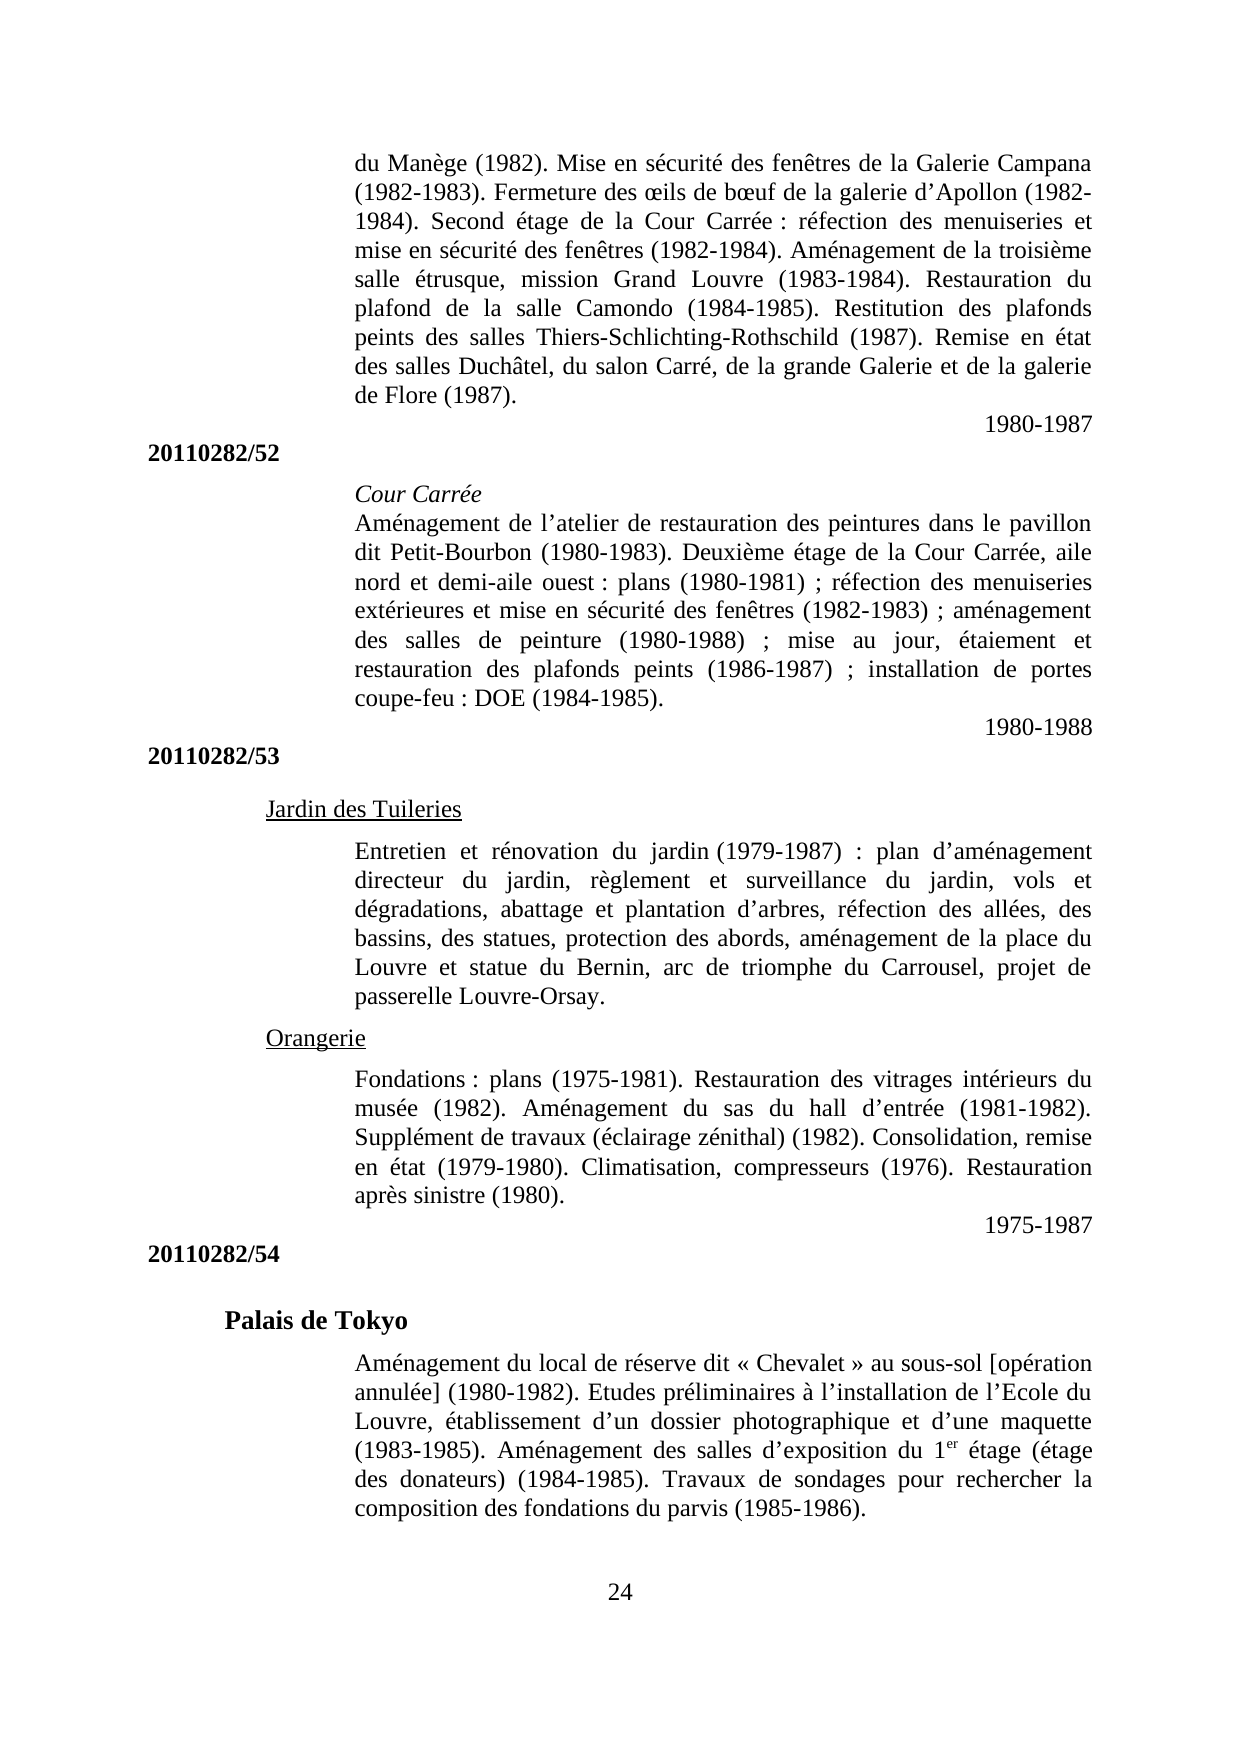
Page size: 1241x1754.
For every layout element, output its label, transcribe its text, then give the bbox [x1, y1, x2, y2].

subtitle Jardin des Tuileries [236, 794, 1093, 823]
text 20110282/54 [148, 1238, 1093, 1279]
text Fondations : plans (1975-1981). Restauration des vitrages intérieurs du musée (1982). Aménagement du sas du hall d’entrée (1981-1982). Supplément de travaux (éclairage zénithal) (1982). Consolidation, remise en état (1979-1980). Climatisation, compresseurs (1976). Restauration après sinistre (1980). [354, 1064, 1093, 1209]
text 20110282/53 [148, 741, 1093, 782]
text 1980-1988 [148, 712, 1093, 741]
subtitle Palais de Tokyo [224, 1304, 1093, 1336]
subtitle Orangerie [236, 1023, 1093, 1052]
text Aménagement du local de réserve dit « Chevalet » au sous-sol [opération annulée] (1980-1982). Etudes préliminaires à l’installation de l’Ecole du Louvre, établissement d’un dossier photographique et d’une maquette (1983-1985). Aménagement des salles d’exposition du 1er étage (étage des donateurs) (1984-1985). Travaux de sondages pour rechercher la composition des fondations du parvis (1985-1986). [354, 1348, 1093, 1522]
text 1980-1987 [148, 409, 1093, 438]
text Aménagement de l’atelier de restauration des peintures dans le pavillon dit Petit-Bourbon (1980-1983). Deuxième étage de la Cour Carrée, aile nord et demi-aile ouest : plans (1980-1981) ; réfection des menuiseries extérieures et mise en sécurité des fenêtres (1982-1983) ; aménagement des salles de peinture (1980-1988) ; mise au jour, étaiement et restauration des plafonds peints (1986-1987) ; installation de portes coupe-feu : DOE (1984-1985). [354, 508, 1093, 712]
text 20110282/52 [148, 438, 1093, 479]
text Cour Carrée [354, 479, 1093, 508]
text du Manège (1982). Mise en sécurité des fenêtres de la Galerie Campana (1982-1983). Fermeture des œils de bœuf de la galerie d’Apollon (1982-1984). Second étage de la Cour Carrée : réfection des menuiseries et mise en sécurité des fenêtres (1982-1984). Aménagement de la troisième salle étrusque, mission Grand Louvre (1983-1984). Restauration du plafond de la salle Camondo (1984-1985). Restitution des plafonds peints des salles Thiers-Schlichting-Rothschild (1987). Remise en état des salles Duchâtel, du salon Carré, de la grande Galerie et de la galerie de Flore (1987). [354, 148, 1093, 409]
text 1975-1987 [148, 1209, 1093, 1238]
text Entretien et rénovation du jardin (1979-1987) : plan d’aménagement directeur du jardin, règlement et surveillance du jardin, vols et dégradations, abattage et plantation d’arbres, réfection des allées, des bassins, des statues, protection des abords, aménagement de la place du Louvre et statue du Bernin, arc de triomphe du Carrousel, projet de passerelle Louvre-Orsay. [354, 836, 1093, 1010]
